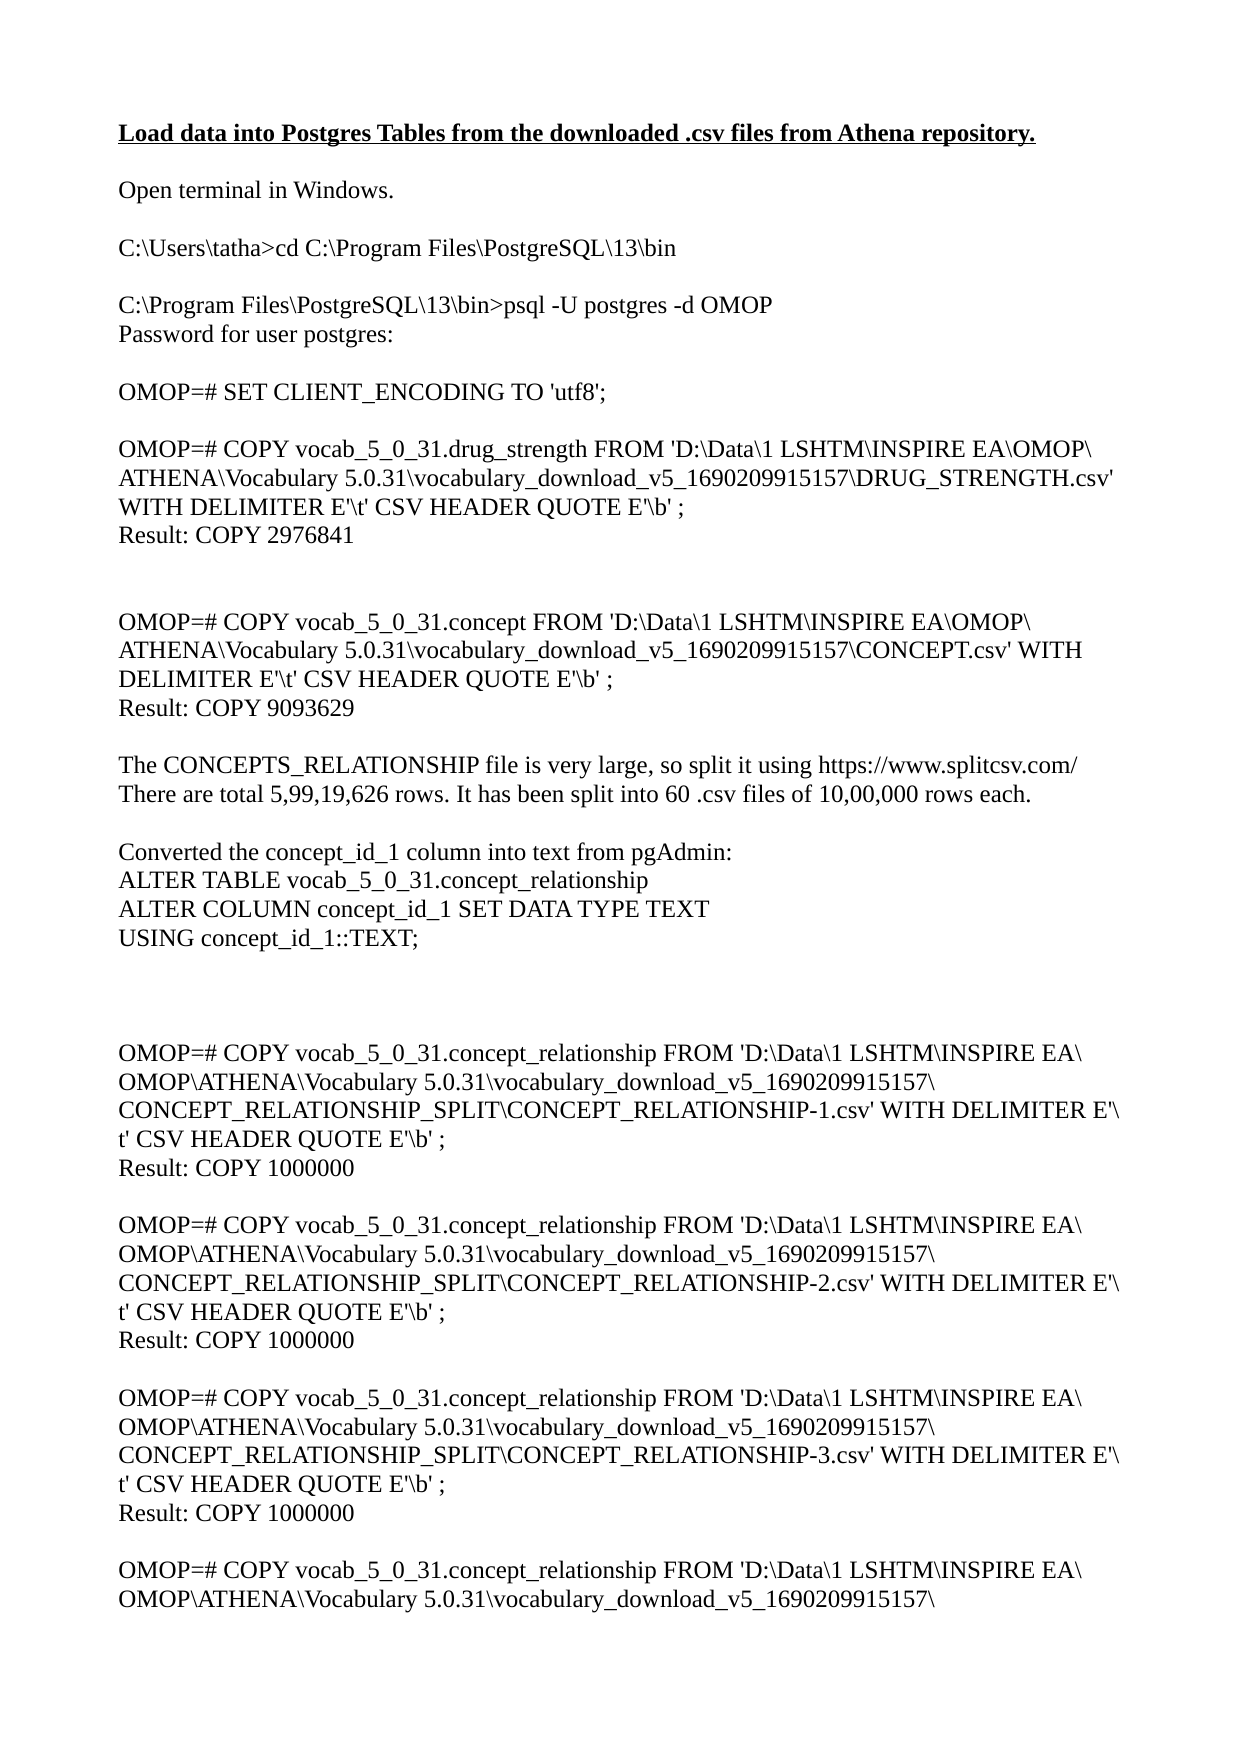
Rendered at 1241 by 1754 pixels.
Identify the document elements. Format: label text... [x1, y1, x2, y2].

text OMOP=# COPY vocab_5_0_31.concept_relationship FROM 'D:\Data\1 LSHTM\INSPIRE EA\OMOP\ATHENA\Vocabulary 5.0.31\vocabulary_download_v5_1690209915157\CONCEPT_RELATIONSHIP_SPLIT\CONCEPT_RELATIONSHIP-1.csv' WITH DELIMITER E'\t' CSV HEADER QUOTE E'\b' ; [118, 1038, 1122, 1153]
text Result: COPY 2976841 [118, 521, 1122, 549]
text C:\Program Files\PostgreSQL\13\bin>psql -U postgres -d OMOP [118, 291, 1122, 319]
text OMOP=# COPY vocab_5_0_31.concept_relationship FROM 'D:\Data\1 LSHTM\INSPIRE EA\OMOP\ATHENA\Vocabulary 5.0.31\vocabulary_download_v5_1690209915157\CONCEPT_RELATIONSHIP_SPLIT\CONCEPT_RELATIONSHIP-2.csv' WITH DELIMITER E'\t' CSV HEADER QUOTE E'\b' ; [118, 1211, 1122, 1326]
text ALTER TABLE vocab_5_0_31.concept_relationship [118, 866, 1122, 894]
text OMOP=# COPY vocab_5_0_31.drug_strength FROM 'D:\Data\1 LSHTM\INSPIRE EA\OMOP\ATHENA\Vocabulary 5.0.31\vocabulary_download_v5_1690209915157\DRUG_STRENGTH.csv' WITH DELIMITER E'\t' CSV HEADER QUOTE E'\b' ; [118, 434, 1122, 521]
text The CONCEPTS_RELATIONSHIP file is very large, so split it using https://www.splitcsv.com/ [118, 751, 1122, 779]
text Result: COPY 1000000 [118, 1498, 1122, 1527]
text Converted the concept_id_1 column into text from pgAdmin: [118, 837, 1122, 866]
text Result: COPY 1000000 [118, 1326, 1122, 1354]
text Load data into Postgres Tables from the downloaded .csv files from Athena repository. [118, 118, 1122, 147]
text ALTER COLUMN concept_id_1 SET DATA TYPE TEXT [118, 894, 1122, 923]
text There are total 5,99,19,626 rows. It has been split into 60 .csv files of 10,00,000 rows each. [118, 779, 1122, 808]
text Result: COPY 9093629 [118, 693, 1122, 722]
text OMOP=# COPY vocab_5_0_31.concept_relationship FROM 'D:\Data\1 LSHTM\INSPIRE EA\OMOP\ATHENA\Vocabulary 5.0.31\vocabulary_download_v5_1690209915157\ [118, 1556, 1122, 1613]
text C:\Users\tatha>cd C:\Program Files\PostgreSQL\13\bin [118, 233, 1122, 262]
text OMOP=# COPY vocab_5_0_31.concept FROM 'D:\Data\1 LSHTM\INSPIRE EA\OMOP\ATHENA\Vocabulary 5.0.31\vocabulary_download_v5_1690209915157\CONCEPT.csv' WITH DELIMITER E'\t' CSV HEADER QUOTE E'\b' ; [118, 607, 1122, 693]
text USING concept_id_1::TEXT; [118, 923, 1122, 952]
text OMOP=# SET CLIENT_ENCODING TO 'utf8'; [118, 377, 1122, 406]
text OMOP=# COPY vocab_5_0_31.concept_relationship FROM 'D:\Data\1 LSHTM\INSPIRE EA\OMOP\ATHENA\Vocabulary 5.0.31\vocabulary_download_v5_1690209915157\CONCEPT_RELATIONSHIP_SPLIT\CONCEPT_RELATIONSHIP-3.csv' WITH DELIMITER E'\t' CSV HEADER QUOTE E'\b' ; [118, 1383, 1122, 1498]
text Open terminal in Windows. [118, 176, 1122, 204]
text Result: COPY 1000000 [118, 1153, 1122, 1182]
text Password for user postgres: [118, 319, 1122, 348]
